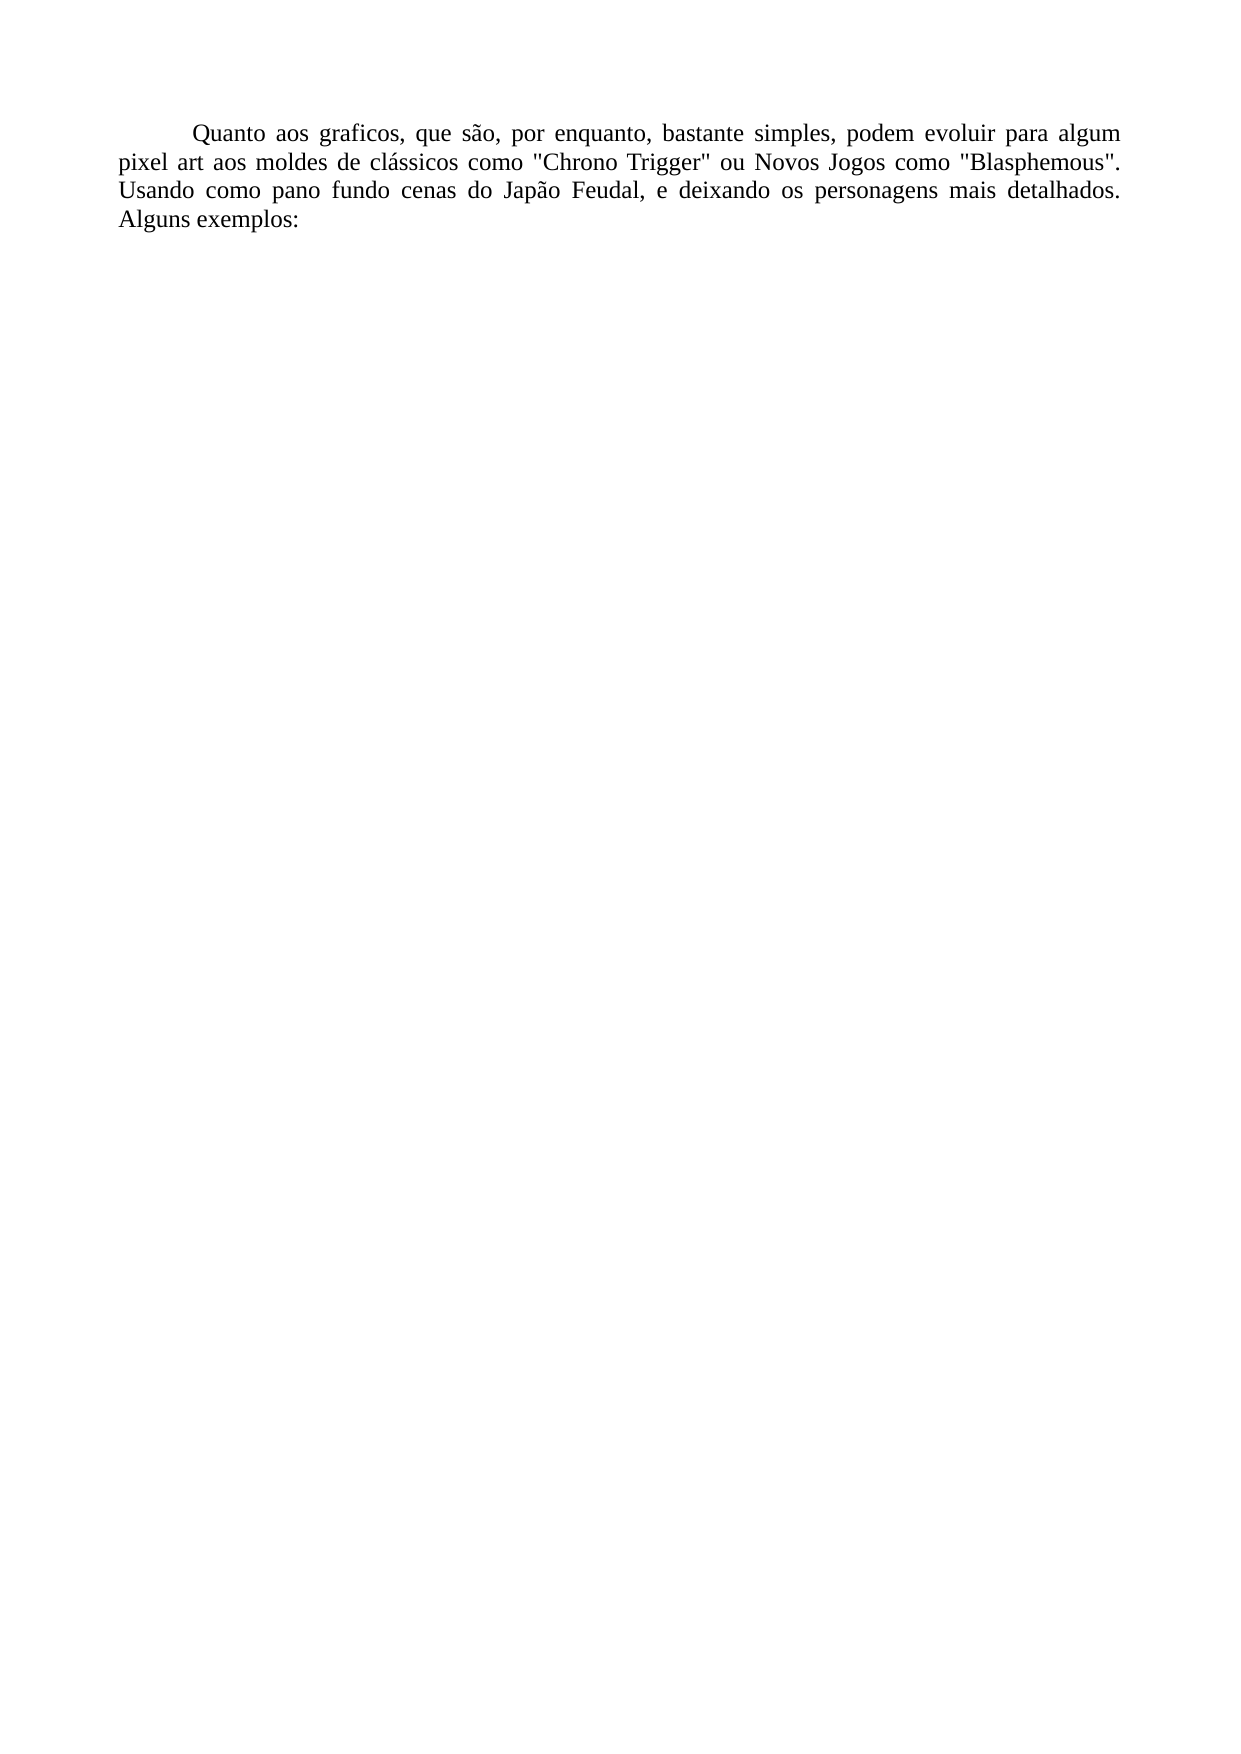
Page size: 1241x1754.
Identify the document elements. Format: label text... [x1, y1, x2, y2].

text Quanto aos graficos, que são, por enquanto, bastante simples, podem evoluir para algum pixel art aos moldes de clássicos como "Chrono Trigger" ou Novos Jogos como "Blasphemous". Usando como pano fundo cenas do Japão Feudal, e deixando os personagens mais detalhados. Alguns exemplos: [118, 118, 1122, 233]
